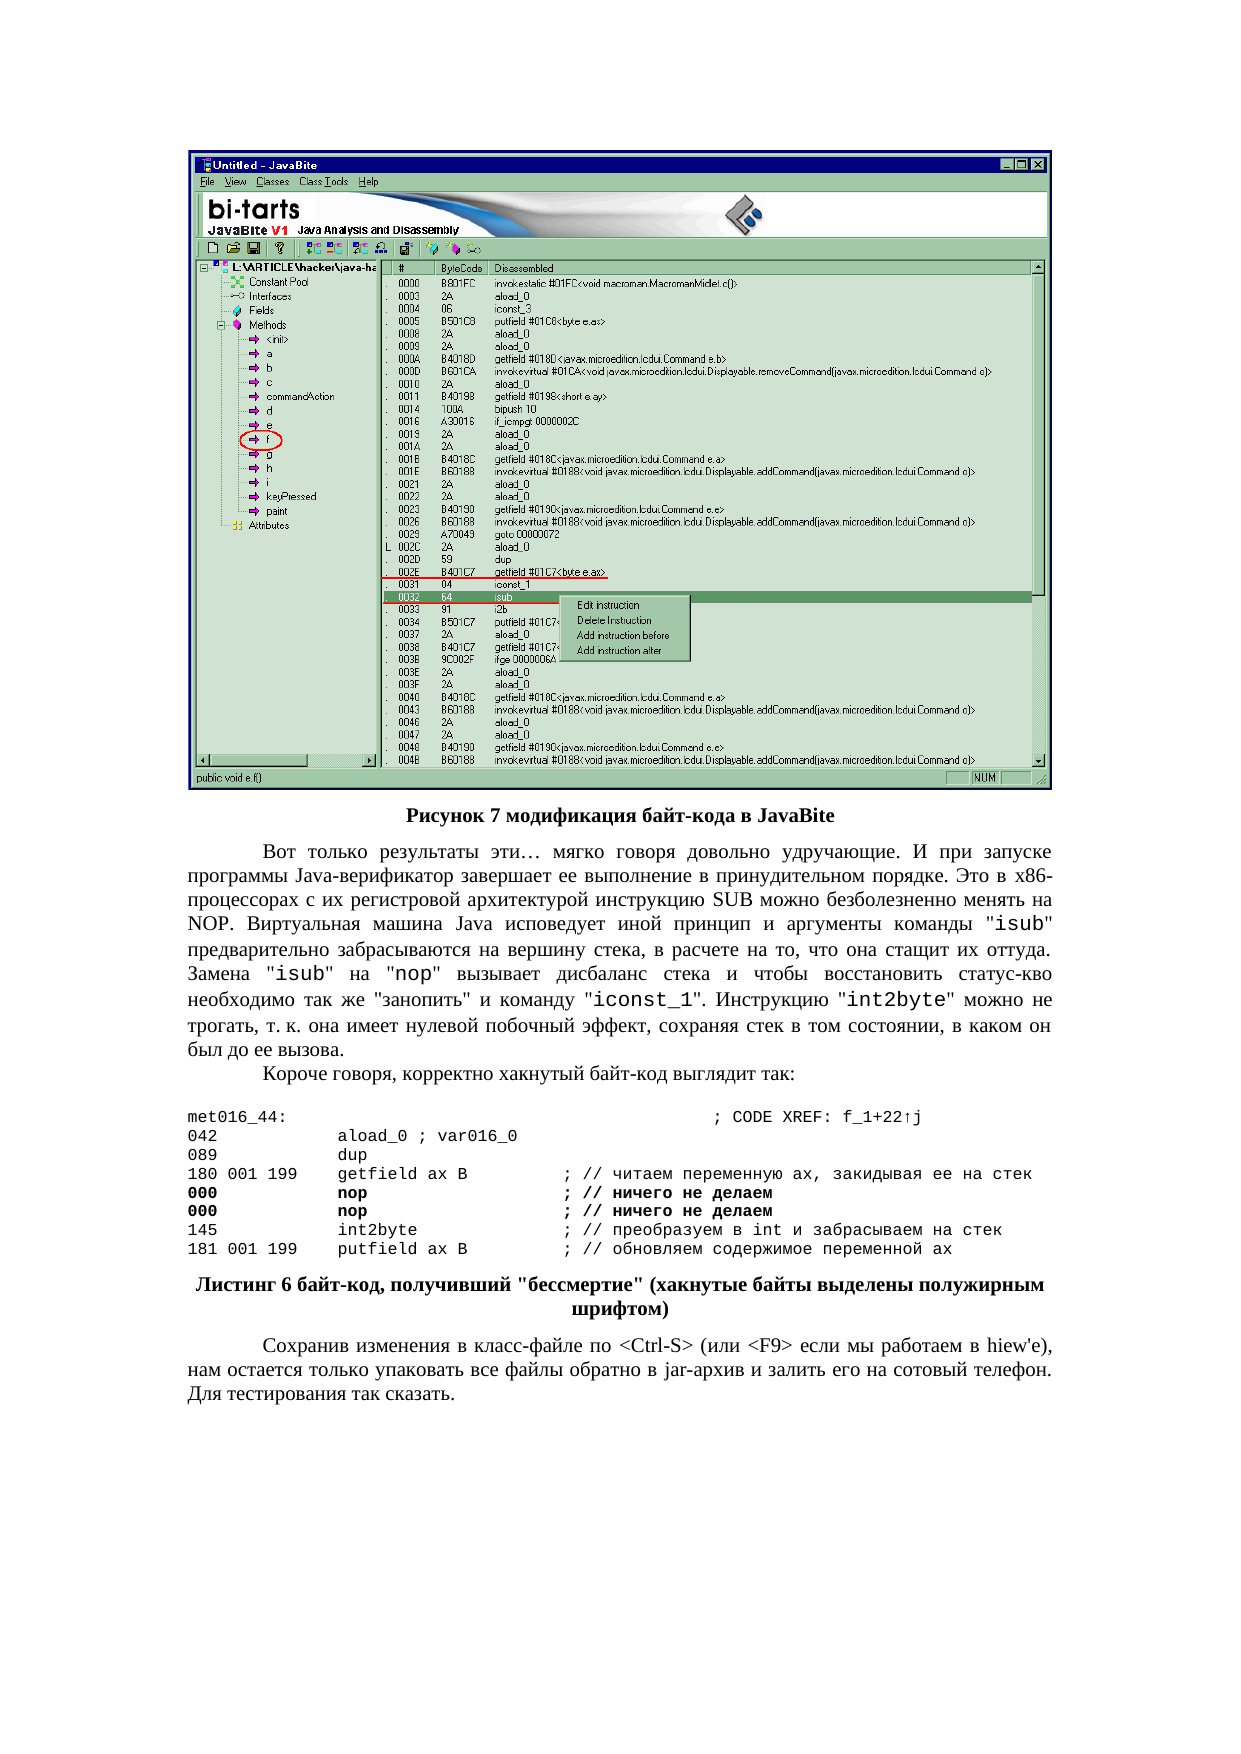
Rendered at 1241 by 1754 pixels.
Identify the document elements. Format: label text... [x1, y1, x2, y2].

text 000 nop ; // ничего не делаем [187, 1203, 1053, 1222]
text 180 001 199 getfield ax B ; // читаем переменную ax, закидывая ее на стек [187, 1165, 1053, 1184]
text Сохранив изменения в класс-файле по <Ctrl-S> (или <F9> если мы работаем в hiew'е), нам остается только упаковать все файлы обратно в jar-архив и залить его на сотовый телефон. Для тестирования так сказать. [187, 1333, 1053, 1405]
text Листинг 6 байт-код, получивший "бессмертие" (хакнутые байты выделены полужирным шрифтом) [187, 1272, 1053, 1320]
text 089 dup [187, 1146, 1053, 1165]
text Рисунок 7 модификация байт-кода в JavaBite [187, 802, 1053, 827]
text 145 int2byte ; // преобразуем в int и забрасываем на стек [187, 1222, 1053, 1241]
text 000 nop ; // ничего не делаем [187, 1184, 1053, 1203]
text 042 aload_0 ; var016_0 [187, 1128, 1053, 1146]
picture [188, 150, 1052, 790]
text met016_44: ; CODE XREF: f_1+22↑j [187, 1109, 1053, 1128]
text Короче говоря, корректно хакнутый байт-код выглядит так: [187, 1061, 1053, 1085]
text 181 001 199 putfield ax B ; // обновляем содержимое переменной ax [187, 1241, 1053, 1259]
text Вот только результаты эти… мягко говоря довольно удручающие. И при запуске программы Java-верификатор завершает ее выполнение в принудительном порядке. Это в x86-процессорах с их регистровой архитектурой инструкцию SUB можно безболезненно менять на NOP. Виртуальная машина Java исповедует иной принцип и аргументы команды "isub" предварительно забрасываются на вершину стека, в расчете на то, что она стащит их оттуда. Замена "isub" на "nop" вызывает дисбаланс стека и чтобы восстановить статус-кво необходимо так же "занопить" и команду "iconst_1". Инструкцию "int2byte" можно не трогать, т. к. она имеет нулевой побочный эффект, сохраняя стек в том состоянии, в каком он был до ее вызова. [187, 839, 1053, 1061]
